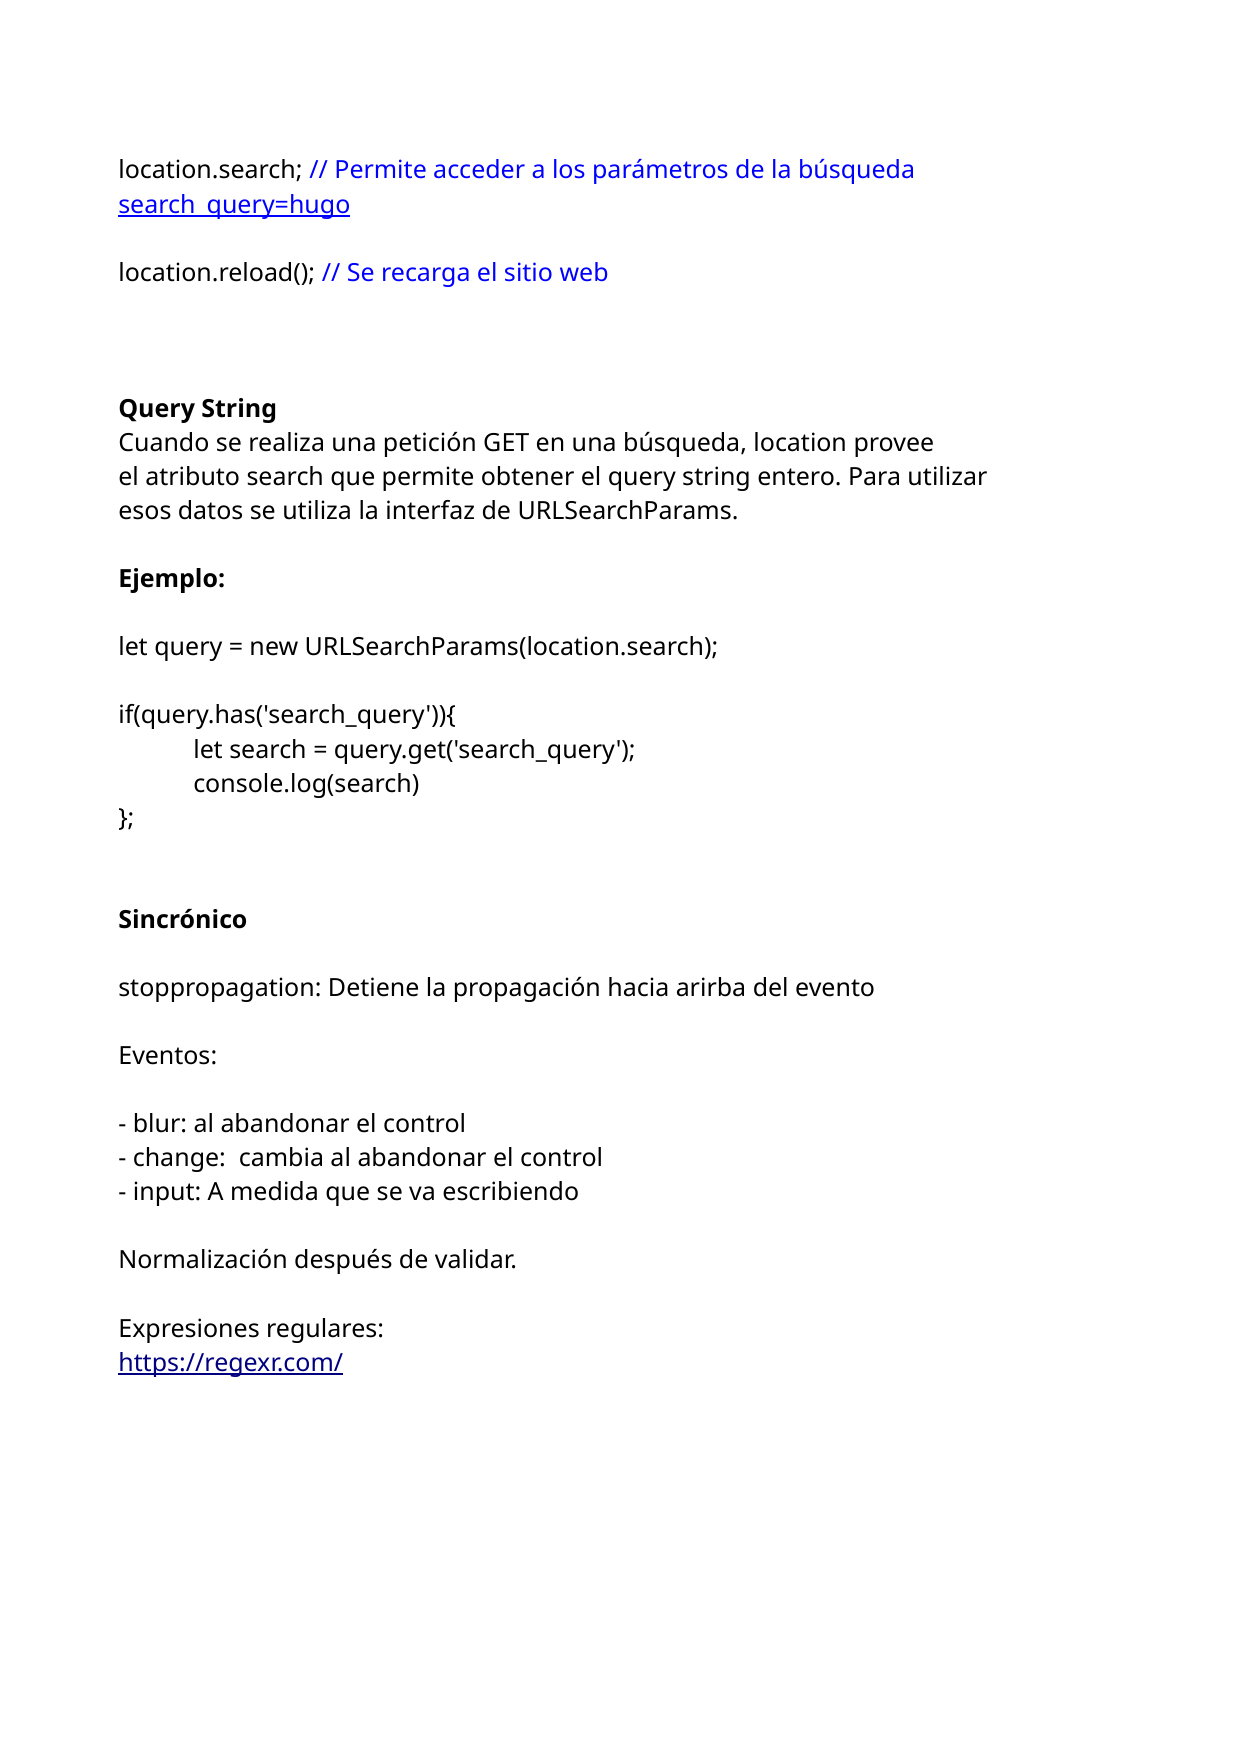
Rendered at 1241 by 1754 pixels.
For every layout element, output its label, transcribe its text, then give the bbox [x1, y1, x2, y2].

text https://regexr.com/ [118, 1344, 1122, 1378]
text - input: A medida que se va escribiendo [118, 1174, 1122, 1208]
text let query = new URLSearchParams(location.search); [118, 629, 1122, 663]
text }; [118, 799, 1122, 833]
text Normalización después de validar. [118, 1242, 1122, 1276]
text - change: cambia al abandonar el control [118, 1140, 1122, 1174]
text Query String [118, 391, 1122, 425]
text stoppropagation: Detiene la propagación hacia arirba del evento [118, 970, 1122, 1004]
text console.log(search) [118, 765, 1122, 799]
text location.reload(); // Se recarga el sitio web [118, 254, 1122, 288]
text esos datos se utiliza la interfaz de URLSearchParams. [118, 493, 1122, 527]
text Cuando se realiza una petición GET en una búsqueda, location provee [118, 425, 1122, 459]
text Expresiones regulares: [118, 1310, 1122, 1344]
text Ejemplo: [118, 561, 1122, 595]
text el atributo search que permite obtener el query string entero. Para utilizar [118, 459, 1122, 493]
text if(query.has('search_query')){ [118, 697, 1122, 731]
text - blur: al abandonar el control [118, 1106, 1122, 1140]
text location.search; // Permite acceder a los parámetros de la búsqueda [118, 152, 1122, 186]
text Sincrónico [118, 902, 1122, 936]
text Eventos: [118, 1038, 1122, 1072]
text search_query=hugo [118, 186, 1122, 220]
text let search = query.get('search_query'); [118, 731, 1122, 765]
